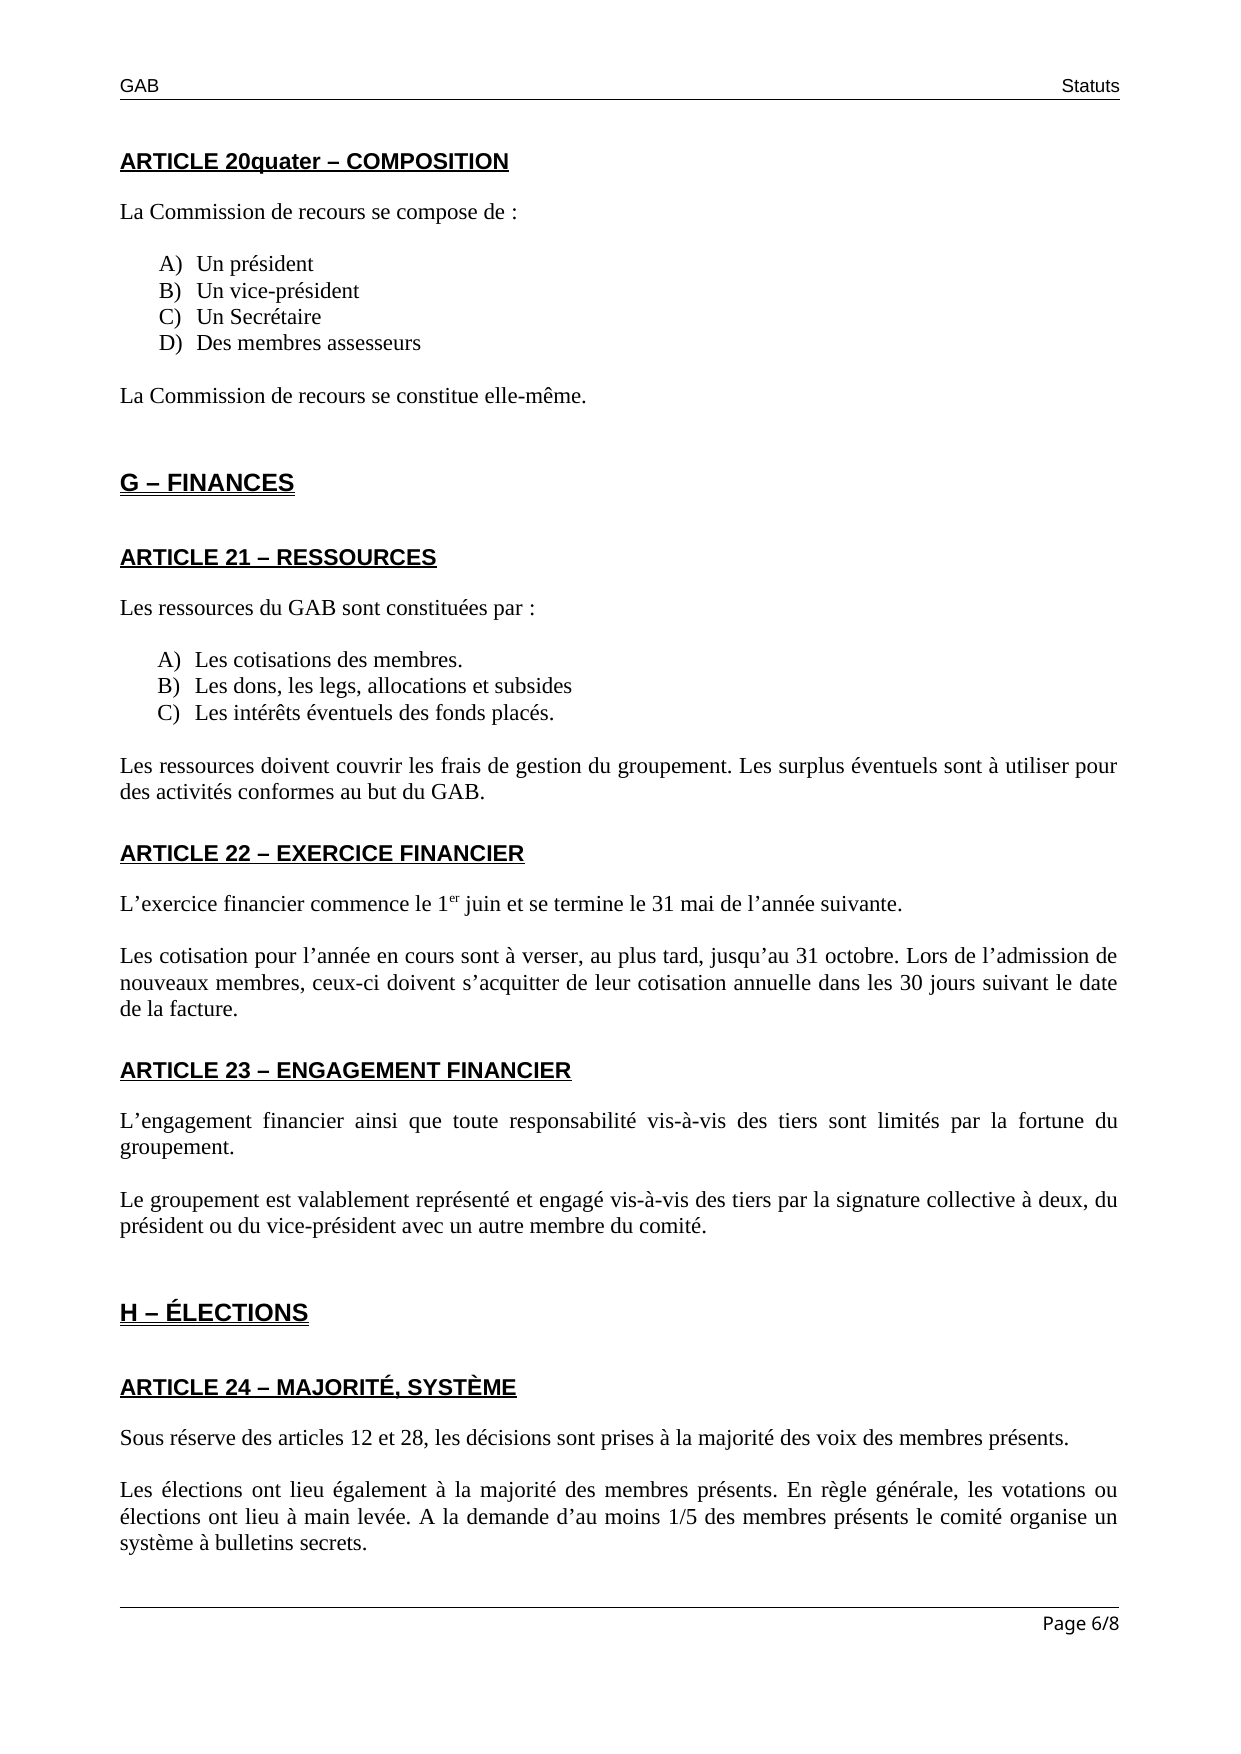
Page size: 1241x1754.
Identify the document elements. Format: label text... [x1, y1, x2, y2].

subtitle ARTICLE 22 – EXERCICE FINANCIER [119, 840, 1119, 866]
list Un Secrétaire [158, 303, 1119, 329]
subtitle ARTICLE 23 – ENGAGEMENT FINANCIER [119, 1057, 1119, 1083]
text Sous réserve des articles 12 et 28, les décisions sont prises à la majorité des voix des membres présents. [119, 1424, 1119, 1450]
subtitle G – FINANCES [119, 468, 1119, 496]
subtitle ARTICLE 21 – RESSOURCES [119, 543, 1119, 570]
list Des membres assesseurs [158, 329, 1119, 356]
list Un président [158, 250, 1119, 277]
text L’engagement financier ainsi que toute responsabilité vis-à-vis des tiers sont limités par la fortune du groupement. [119, 1107, 1119, 1160]
text L’exercice financier commence le 1er juin et se termine le 31 mai de l’année suivante. [119, 890, 1119, 916]
subtitle ARTICLE 24 – MAJORITÉ, SYSTÈME [119, 1374, 1119, 1400]
text Les cotisation pour l’année en cours sont à verser, au plus tard, jusqu’au 31 octobre. Lors de l’admission de nouveaux membres, ceux-ci doivent s’acquitter de leur cotisation annuelle dans les 30 jours suivant le date de la facture. [119, 942, 1119, 1022]
text Les élections ont lieu également à la majorité des membres présents. En règle générale, les votations ou élections ont lieu à main levée. A la demande d’au moins 1/5 des membres présents le comité organise un système à bulletins secrets. [119, 1476, 1119, 1556]
text La Commission de recours se compose de : [119, 198, 1119, 224]
text La Commission de recours se constitue elle-même. [119, 382, 1119, 408]
text Le groupement est valablement représenté et engagé vis-à-vis des tiers par la signature collective à deux, du président ou du vice-président avec un autre membre du comité. [119, 1186, 1119, 1239]
list Les dons, les legs, allocations et subsides [157, 673, 1119, 699]
list Un vice-président [158, 277, 1119, 303]
subtitle ARTICLE 20quater – COMPOSITION [119, 148, 1119, 174]
list Les intérêts éventuels des fonds placés. [157, 699, 1119, 725]
text Les ressources doivent couvrir les frais de gestion du groupement. Les surplus éventuels sont à utiliser pour des activités conformes au but du GAB. [119, 752, 1119, 804]
text Les ressources du GAB sont constituées par : [119, 593, 1119, 620]
list Les cotisations des membres. [157, 646, 1119, 673]
subtitle H – ÉLECTIONS [119, 1298, 1119, 1327]
